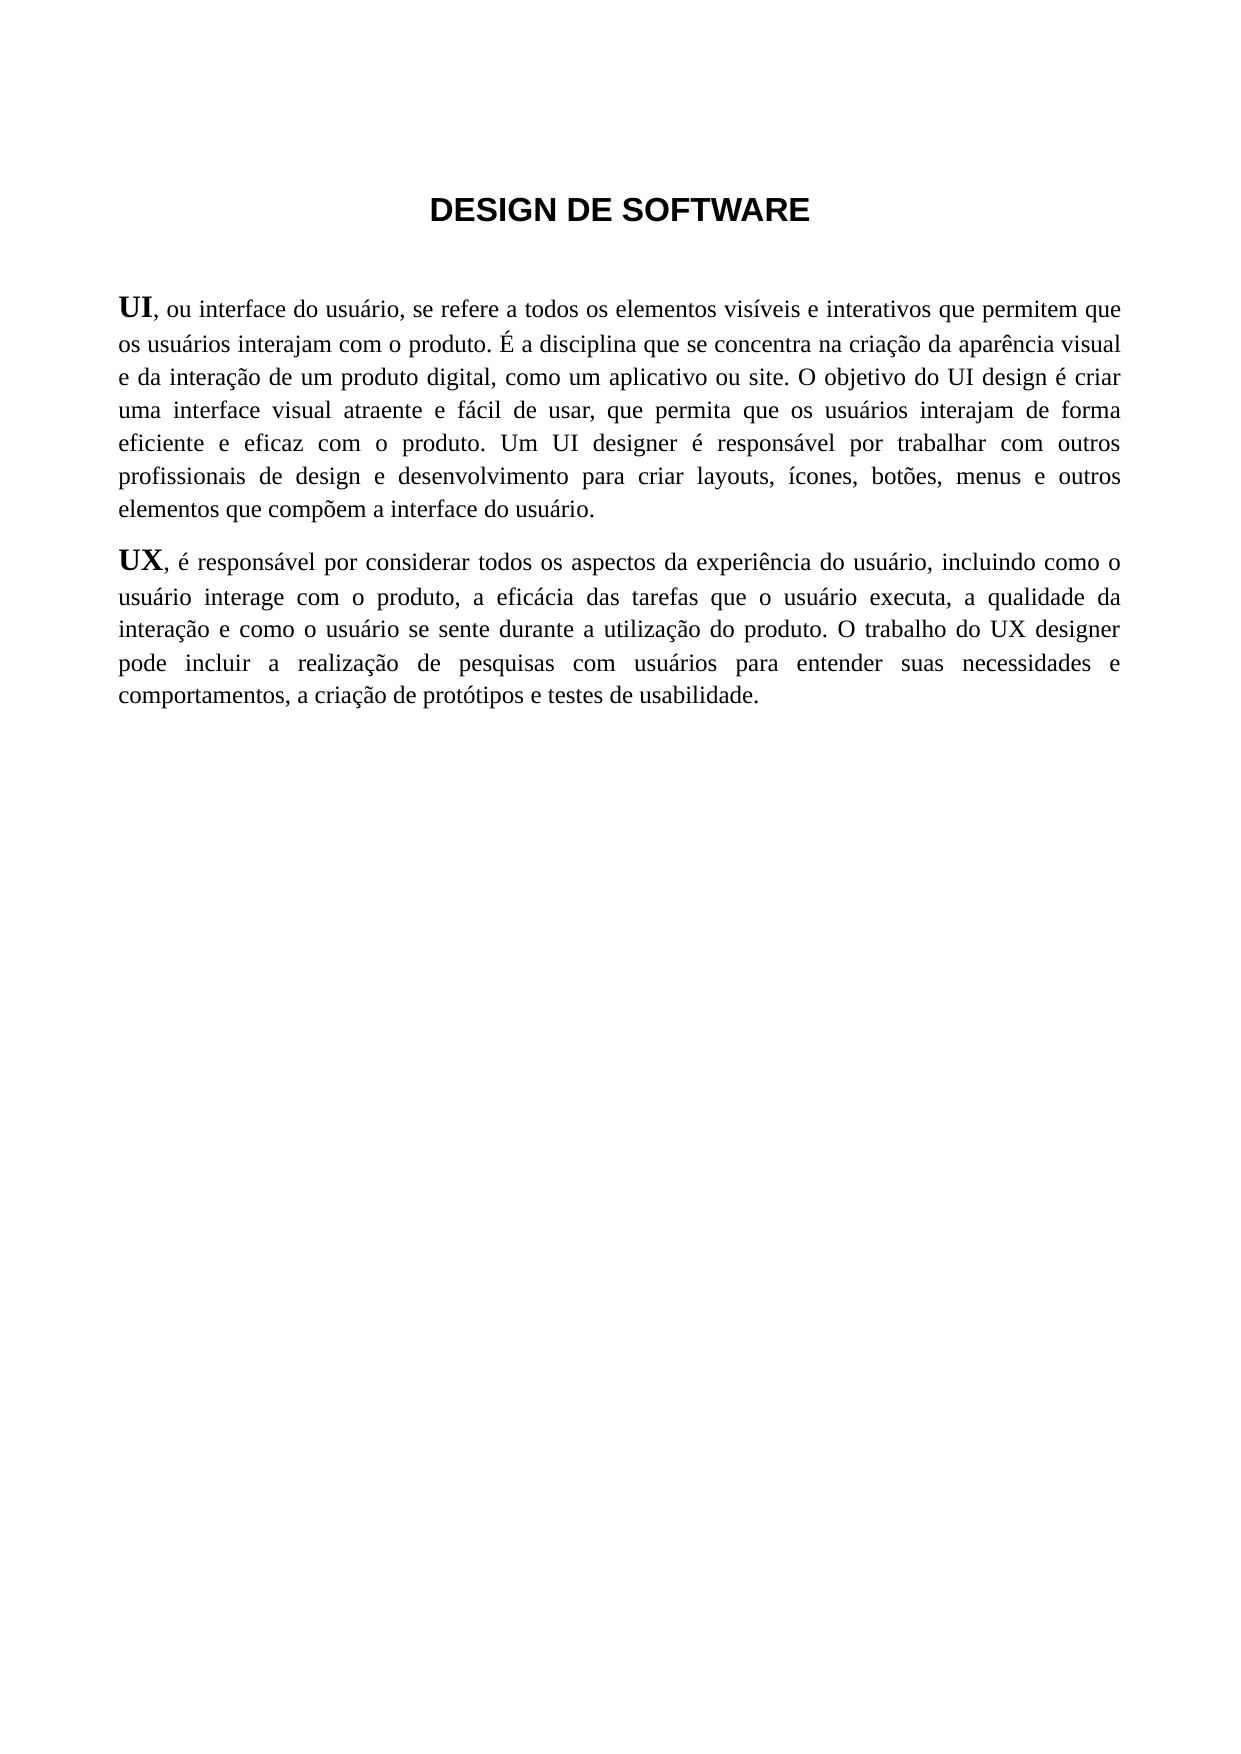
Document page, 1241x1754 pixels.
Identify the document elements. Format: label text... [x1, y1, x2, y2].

text UX, é responsável por considerar todos os aspectos da experiência do usuário, incluindo como o usuário interage com o produto, a eficácia das tarefas que o usuário executa, a qualidade da interação e como o usuário se sente durante a utilização do produto. O trabalho do UX designer pode incluir a realização de pesquisas com usuários para entender suas necessidades e comportamentos, a criação de protótipos e testes de usabilidade. [118, 541, 1122, 709]
text UI, ou interface do usuário, se refere a todos os elementos visíveis e interativos que permitem que os usuários interajam com o produto. É a disciplina que se concentra na criação da aparência visual e da interação de um produto digital, como um aplicativo ou site. O objetivo do UI design é criar uma interface visual atraente e fácil de usar, que permita que os usuários interajam de forma eficiente e eficaz com o produto. Um UI designer é responsável por trabalhar com outros profissionais de design e desenvolvimento para criar layouts, ícones, botões, menus e outros elementos que compõem a interface do usuário. [118, 288, 1122, 522]
subtitle DESIGN DE SOFTWARE [118, 190, 1122, 228]
